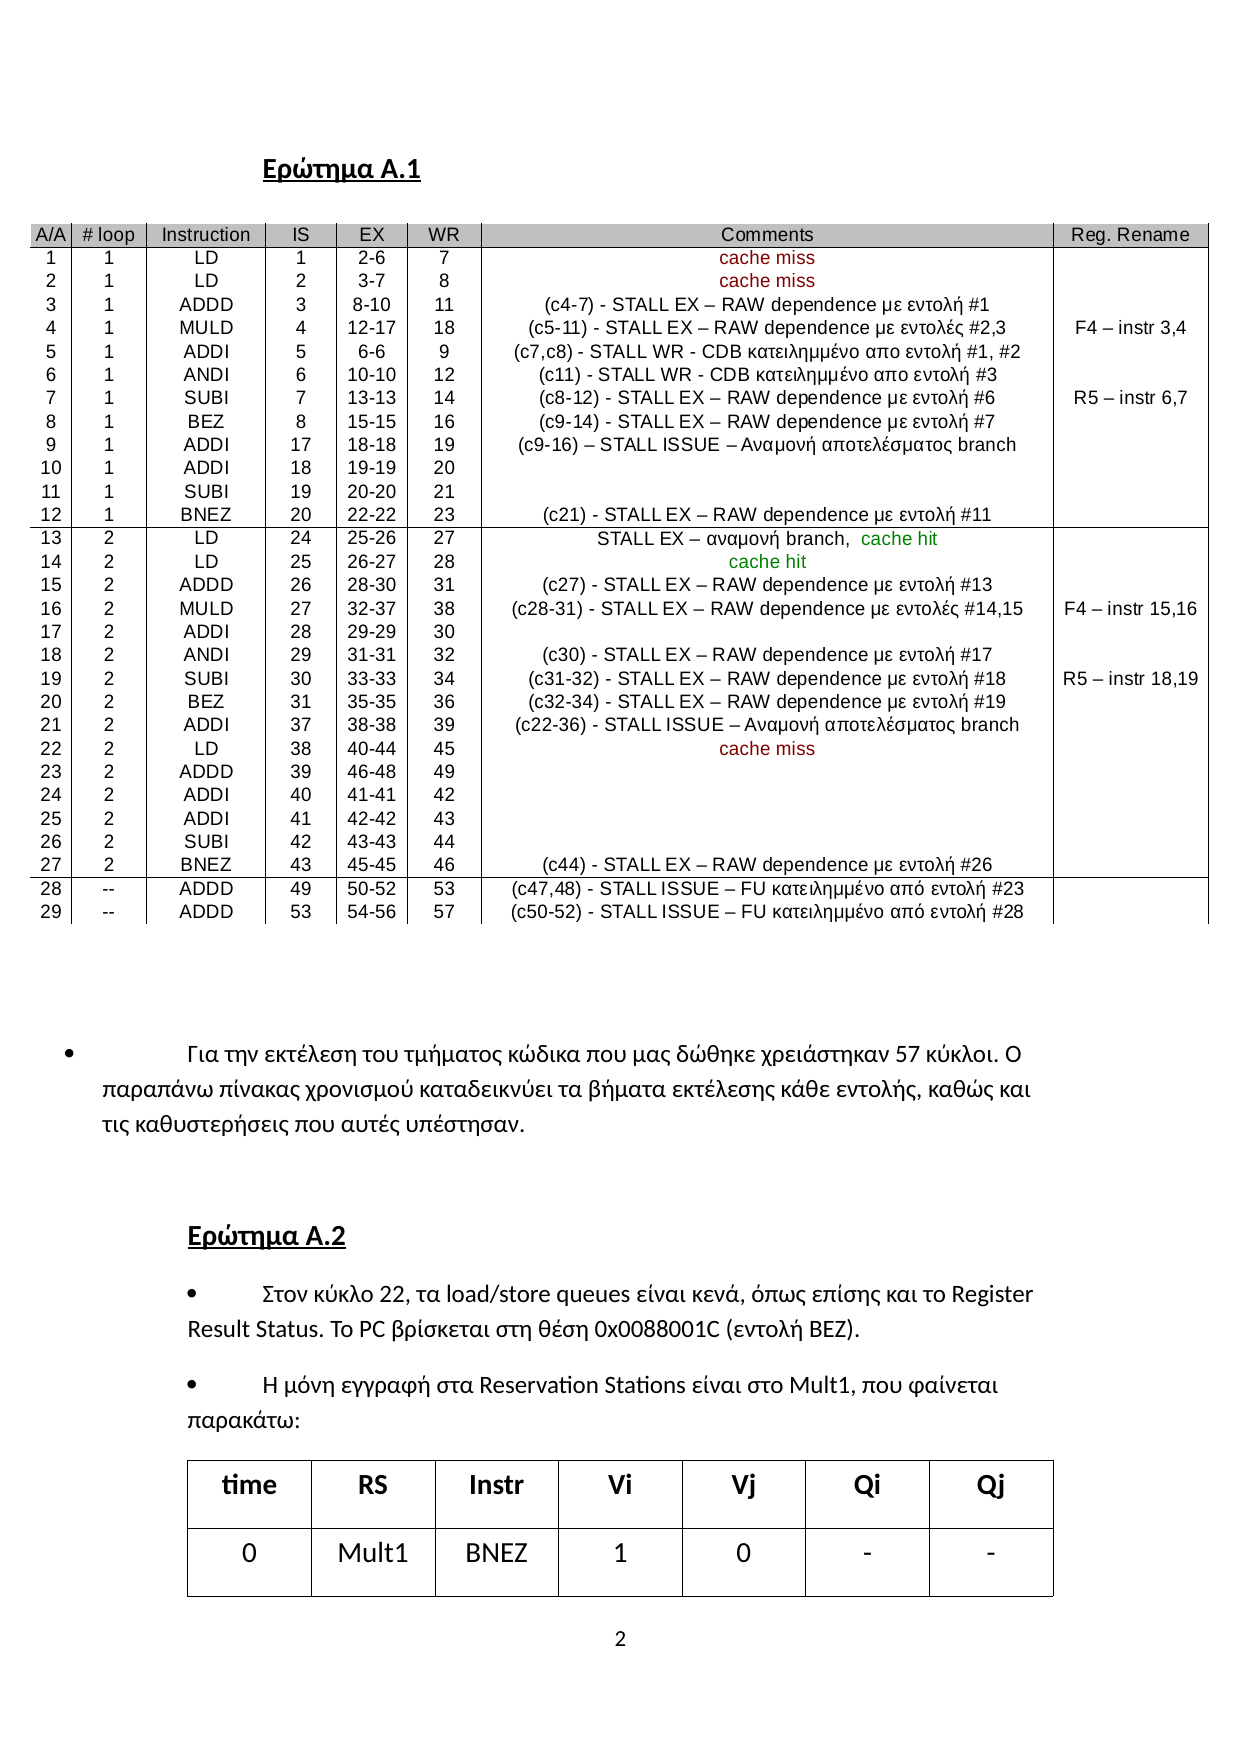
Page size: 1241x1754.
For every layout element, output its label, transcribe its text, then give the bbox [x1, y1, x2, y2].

list Στον κύκλο 22, τα load/store queues είναι κενά, όπως επίσης και το Register Result Status. To PC βρίσκεται στη θέση 0x0088001C (εντολή BEZ). [187, 1278, 1053, 1344]
table_cell Mult1 [312, 1529, 435, 1596]
table_cell 0 [683, 1529, 805, 1596]
table_cell - [806, 1529, 929, 1596]
list Η μόνη εγγραφή στα Reservation Stations είναι στο Mult1, που φαίνεται παρακάτω: [187, 1369, 1053, 1435]
list Ερώτημα Α.2 [187, 1217, 1053, 1252]
table_header Qj [930, 1461, 1053, 1528]
table_header Qi [806, 1461, 929, 1528]
table_header time [188, 1461, 311, 1528]
table_cell BNEZ [436, 1529, 558, 1596]
table_header Vj [683, 1461, 805, 1528]
table_header Vi [559, 1461, 682, 1528]
table_header RS [312, 1461, 435, 1528]
table_header Instr [436, 1461, 558, 1528]
list Ερώτημα Α.1 [225, 150, 1053, 186]
table_cell 1 [559, 1529, 682, 1596]
list Για την εκτέλεση του τμήματος κώδικα που μας δώθηκε χρειάστηκαν 57 κύκλοι. Ο παραπάνω πίνακας χρονισμού καταδεικνύει τα βήματα εκτέλεσης κάθε εντολής, καθώς και τις καθυστερήσεις που αυτές υπέστησαν. [65, 1038, 1053, 1138]
table_cell 0 [188, 1529, 311, 1596]
table_cell - [930, 1529, 1053, 1596]
